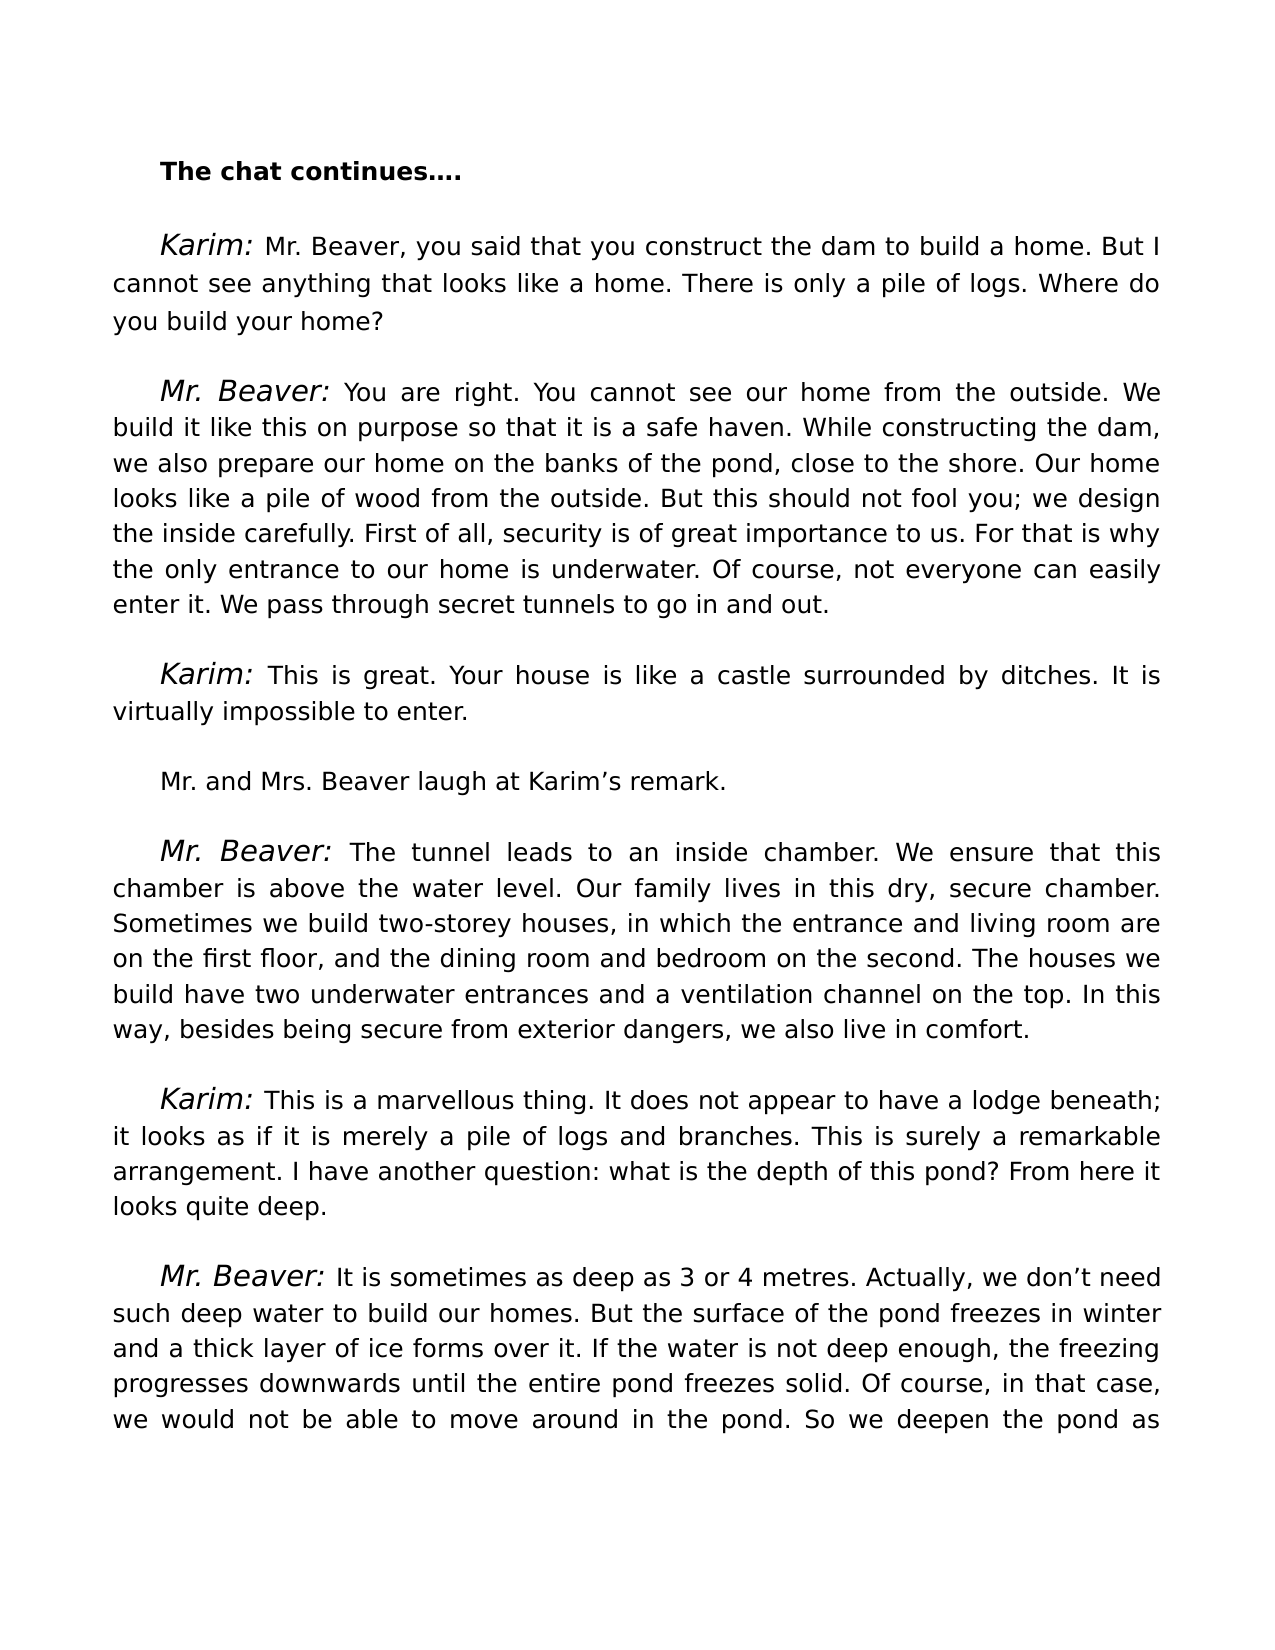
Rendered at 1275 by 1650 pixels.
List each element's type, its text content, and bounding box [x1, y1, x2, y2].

text Mr. Beaver: It is sometimes as deep as 3 or 4 metres. Actually, we don’t need such deep water to build our homes. But the surface of the pond freezes in winter and a thick layer of ice forms over it. If the water is not deep enough, the freezing progresses downwards until the entire pond freezes solid. Of course, in that case, we would not be able to move around in the pond. So we deepen the pond as [112, 1258, 1162, 1435]
text Karim: This is a marvellous thing. It does not appear to have a lodge beneath; it looks as if it is merely a pile of logs and branches. This is surely a remarkable arrangement. I have another question: what is the depth of this pond? From here it looks quite deep. [112, 1081, 1162, 1223]
text Karim: This is great. Your house is like a castle surrounded by ditches. It is virtually impossible to enter. [112, 656, 1162, 727]
text Mr. Beaver: You are right. You cannot see our home from the outside. We build it like this on purpose so that it is a safe haven. While constructing the dam, we also prepare our home on the banks of the pond, close to the shore. Our home looks like a pile of wood from the outside. But this should not fool you; we design the inside carefully. First of all, security is of great importance to us. For that is why the only entrance to our home is underwater. Of course, not everyone can easily enter it. We pass through secret tunnels to go in and out. [112, 373, 1162, 621]
text Mr. and Mrs. Beaver laugh at Karim’s remark. [112, 762, 1162, 798]
text Karim: Mr. Beaver, you said that you construct the dam to build a home. But I cannot see anything that looks like a home. There is only a pile of logs. Where do you build your home? [112, 225, 1162, 337]
text Mr. Beaver: The tunnel leads to an inside chamber. We ensure that this chamber is above the water level. Our family lives in this dry, secure chamber. Sometimes we build two-storey houses, in which the entrance and living room are on the first floor, and the dining room and bedroom on the second. The houses we build have two underwater entrances and a ventilation channel on the top. In this way, besides being secure from exterior dangers, we also live in comfort. [112, 833, 1162, 1046]
text The chat continues…. [112, 150, 1162, 187]
